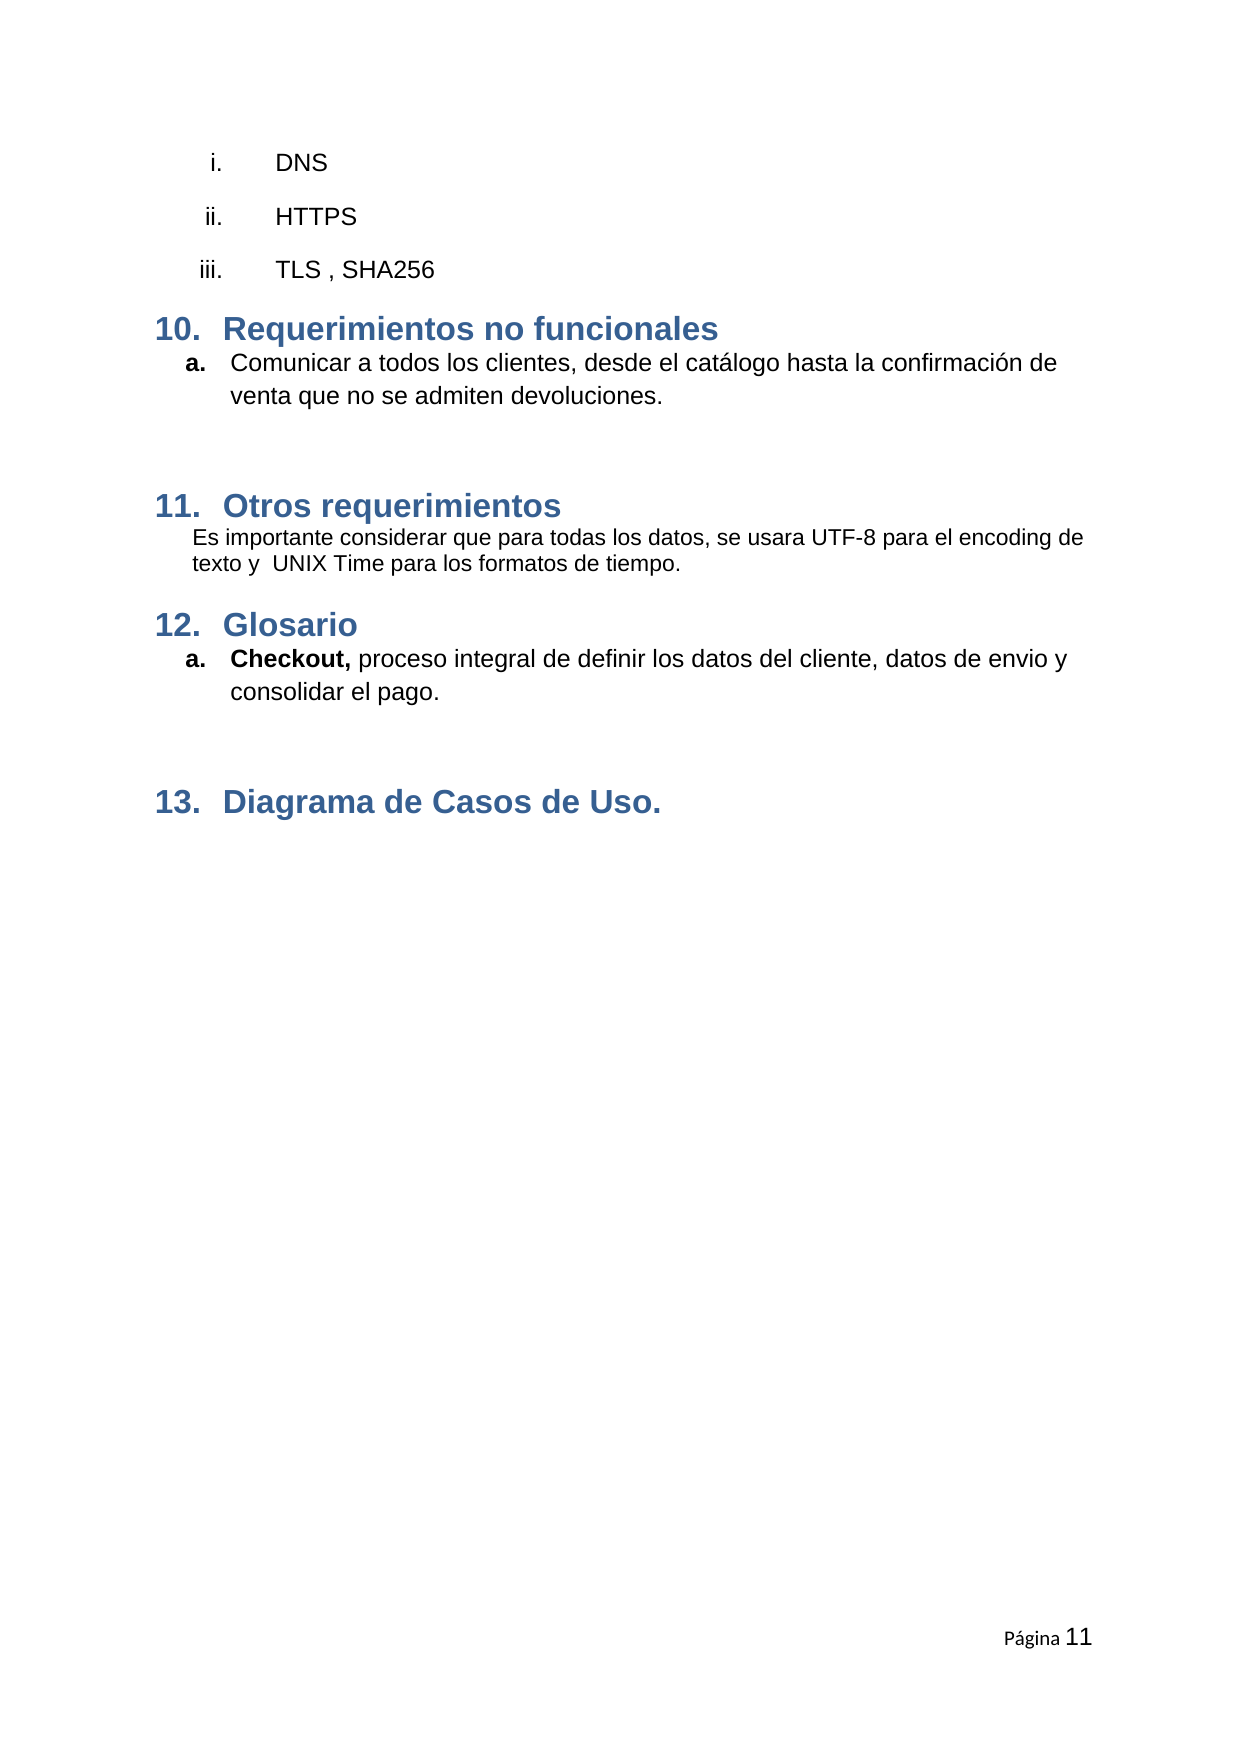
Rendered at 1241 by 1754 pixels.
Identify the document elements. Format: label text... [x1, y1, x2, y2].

subtitle Glosario [154, 606, 1092, 644]
list TLS , SHA256 [223, 255, 1092, 284]
subtitle Diagrama de Casos de Uso. [154, 782, 1092, 820]
list HTTPS [223, 202, 1092, 230]
list DNS [223, 148, 1092, 176]
list Comunicar a todos los clientes, desde el catálogo hasta la confirmación de venta que no se admiten devoluciones. [185, 348, 1092, 409]
list Checkout, proceso integral de definir los datos del cliente, datos de envio y consolidar el pago. [185, 644, 1092, 706]
subtitle Otros requerimientos [154, 486, 1092, 524]
text Es importante considerar que para todas los datos, se usara UTF-8 para el encoding de texto y UNIX Time para los formatos de tiempo. [192, 524, 1092, 577]
subtitle Requerimientos no funcionales [154, 309, 1092, 348]
